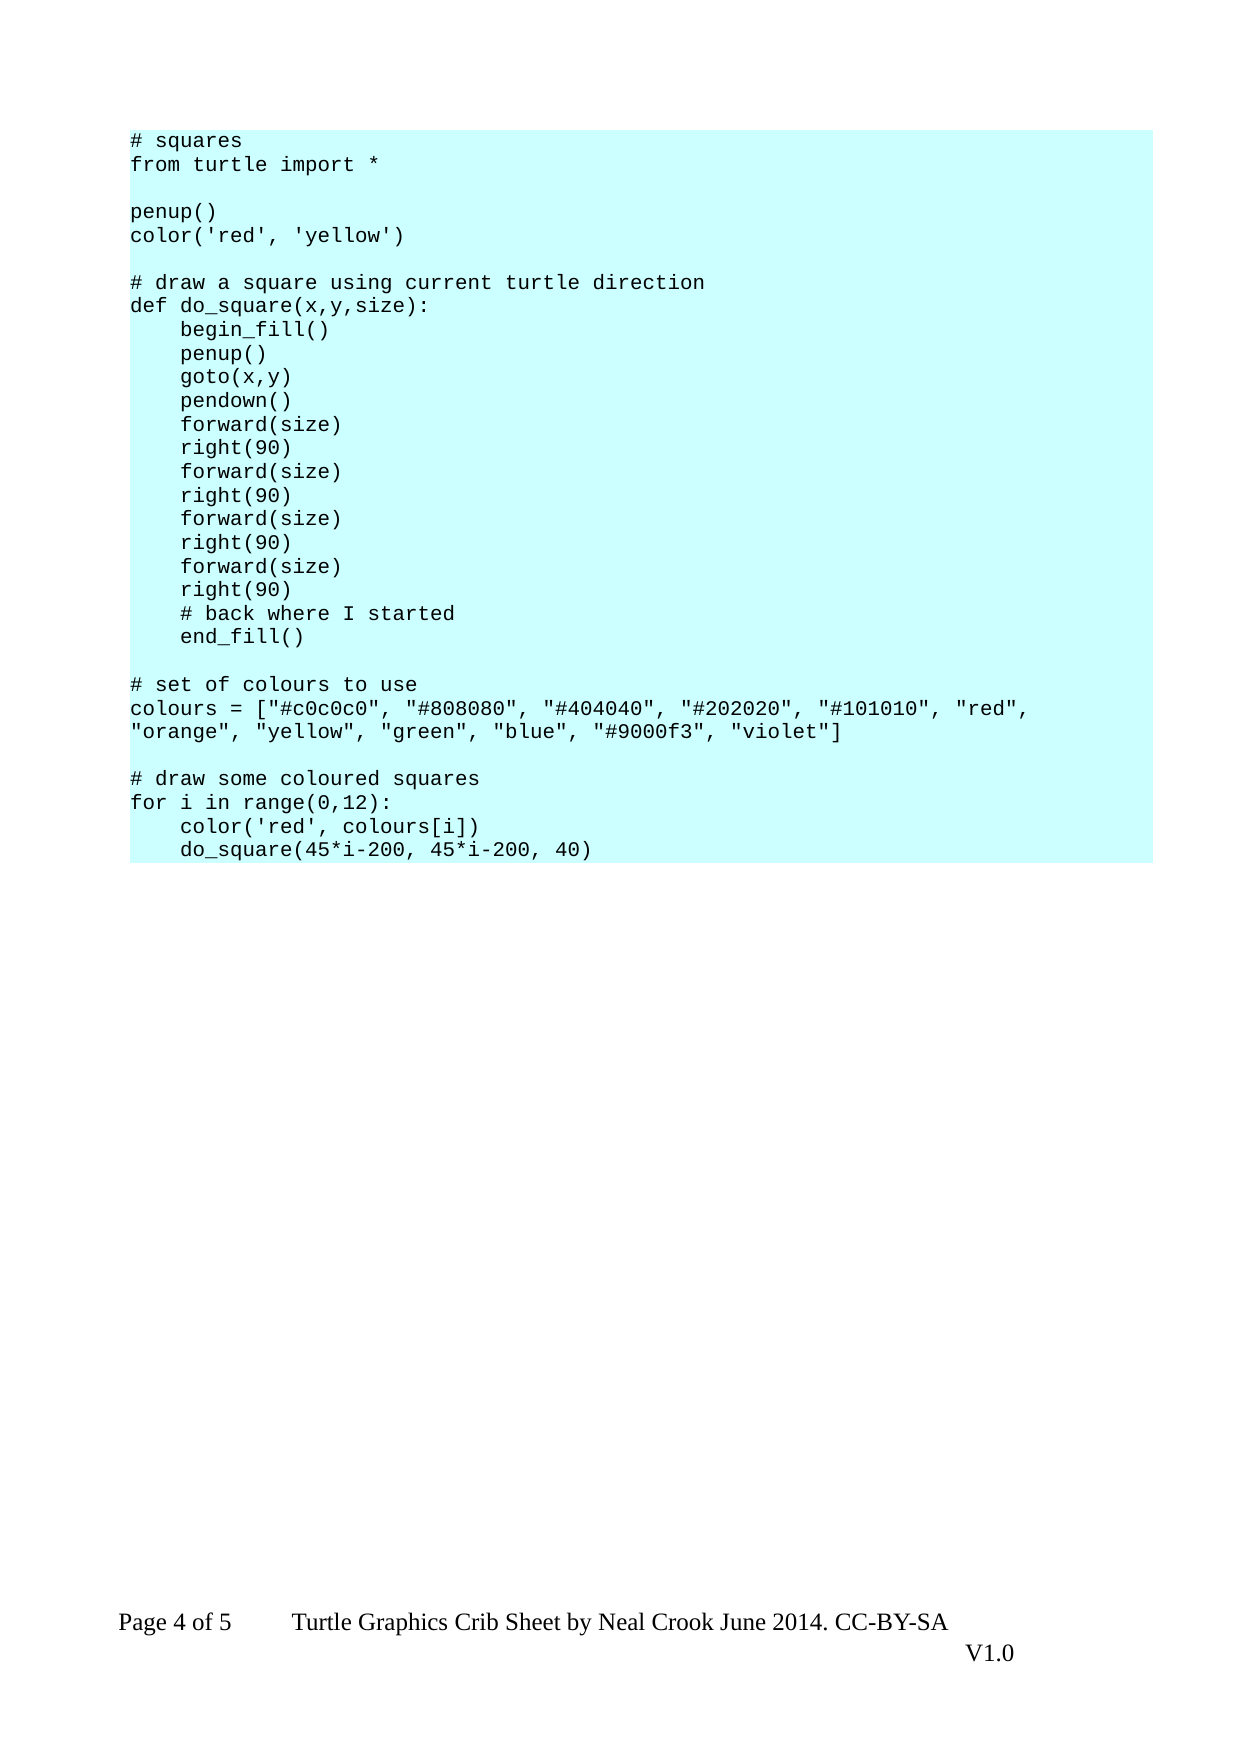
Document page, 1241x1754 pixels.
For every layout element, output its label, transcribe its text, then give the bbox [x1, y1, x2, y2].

text from turtle import * [130, 154, 1153, 177]
text right(90) [130, 437, 1153, 461]
text # squares [130, 130, 1153, 154]
text right(90) [130, 579, 1153, 603]
text goto(x,y) [130, 366, 1153, 390]
text forward(size) [130, 508, 1153, 532]
text # draw a square using current turtle direction [130, 272, 1153, 296]
text def do_square(x,y,size): [130, 296, 1153, 319]
text # draw some coloured squares [130, 768, 1153, 792]
text pendown() [130, 390, 1153, 414]
text do_square(45*i-200, 45*i-200, 40) [130, 839, 1153, 863]
text forward(size) [130, 461, 1153, 485]
text penup() [130, 343, 1153, 366]
text forward(size) [130, 414, 1153, 437]
text right(90) [130, 485, 1153, 508]
text for i in range(0,12): [130, 792, 1153, 816]
text begin_fill() [130, 319, 1153, 343]
text color('red', 'yellow') [130, 224, 1153, 248]
text penup() [130, 201, 1153, 224]
text right(90) [130, 532, 1153, 556]
text forward(size) [130, 556, 1153, 579]
text colours = ["#c0c0c0", "#808080", "#404040", "#202020", "#101010", "red", "orange", "yellow", "green", "blue", "#9000f3", "violet"] [130, 697, 1153, 745]
text color('red', colours[i]) [130, 816, 1153, 839]
text end_fill() [130, 627, 1153, 650]
text # back where I started [130, 603, 1153, 627]
text # set of colours to use [130, 674, 1153, 697]
